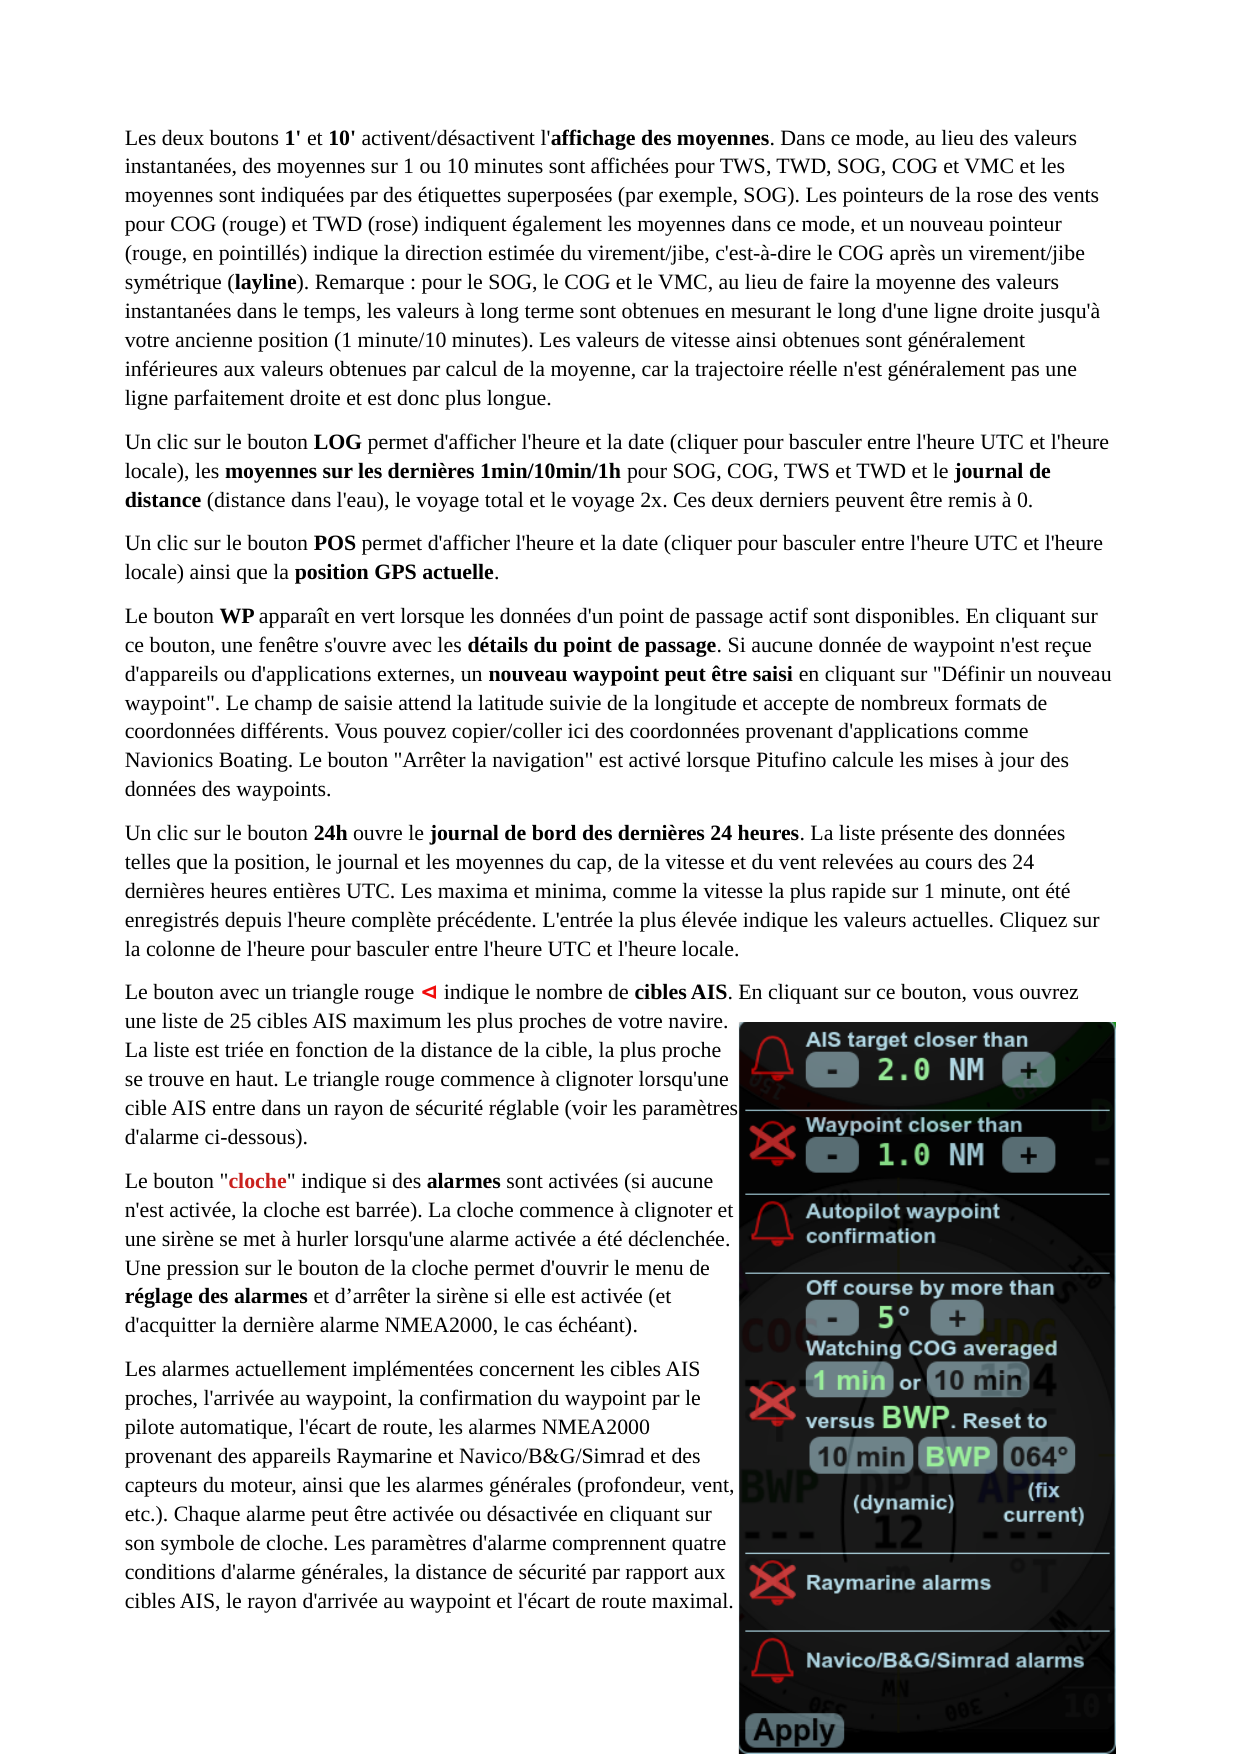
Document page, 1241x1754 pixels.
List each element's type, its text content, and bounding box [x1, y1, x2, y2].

text Un clic sur le bouton 24h ouvre le journal de bord des dernières 24 heures. La liste présente des données telles que la position, le journal et les moyennes du cap, de la vitesse et du vent relevées au cours des 24 dernières heures entières UTC. Les maxima et minima, comme la vitesse la plus rapide sur 1 minute, ont été enregistrés depuis l'heure complète précédente. L'entrée la plus élevée indique les valeurs actuelles. Cliquez sur la colonne de l'heure pour basculer entre l'heure UTC et l'heure locale. [124, 820, 1116, 961]
text Un clic sur le bouton POS permet d'afficher l'heure et la date (cliquer pour basculer entre l'heure UTC et l'heure locale) ainsi que la position GPS actuelle. [124, 530, 1116, 584]
text Le bouton WP apparaît en vert lorsque les données d'un point de passage actif sont disponibles. En cliquant sur ce bouton, une fenêtre s'ouvre avec les détails du point de passage. Si aucune donnée de waypoint n'est reçue d'appareils ou d'applications externes, un nouveau waypoint peut être saisi en cliquant sur "Définir un nouveau waypoint". Le champ de saisie attend la latitude suivie de la longitude et accepte de nombreux formats de coordonnées différents. Vous pouvez copier/coller ici des coordonnées provenant d'applications comme Navionics Boating. Le bouton "Arrêter la navigation" est activé lorsque Pitufino calcule les mises à jour des données des waypoints. [124, 603, 1116, 802]
text Le bouton "cloche" indique si des alarmes sont activées (si aucune n'est activée, la cloche est barrée). La cloche commence à clignoter et une sirène se met à hurler lorsqu'une alarme activée a été déclenchée. Une pression sur le bouton de la cloche permet d'ouvrir le menu de réglage des alarmes et d’arrêter la sirène si elle est activée (et d'acquitter la dernière alarme NMEA2000, le cas échéant). [124, 1168, 738, 1338]
text Les deux boutons 1' et 10' activent/désactivent l'affichage des moyennes. Dans ce mode, au lieu des valeurs instantanées, des moyennes sur 1 ou 10 minutes sont affichées pour TWS, TWD, SOG, COG et VMC et les moyennes sont indiquées par des étiquettes superposées (par exemple, SOG). Les pointeurs de la rose des vents pour COG (rouge) et TWD (rose) indiquent également les moyennes dans ce mode, et un nouveau pointeur (rouge, en pointillés) indique la direction estimée du virement/jibe, c'est-à-dire le COG après un virement/jibe symétrique (layline). Remarque : pour le SOG, le COG et le VMC, au lieu de faire la moyenne des valeurs instantanées dans le temps, les valeurs à long terme sont obtenues en mesurant le long d'une ligne droite jusqu'à votre ancienne position (1 minute/10 minutes). Les valeurs de vitesse ainsi obtenues sont généralement inférieures aux valeurs obtenues par calcul de la moyenne, car la trajectoire réelle n'est généralement pas une ligne parfaitement droite et est donc plus longue. [124, 124, 1116, 410]
text Le bouton avec un triangle rouge ⊲ indique le nombre de cibles AIS. En cliquant sur ce bouton, vous ouvrez une liste de 25 cibles AIS maximum les plus proches de votre navire. La liste est triée en fonction de la distance de la cible, la plus proche se trouve en haut. Le triangle rouge commence à clignoter lorsqu'une cible AIS entre dans un rayon de sécurité réglable (voir les paramètres d'alarme ci-dessous). [124, 979, 1116, 1149]
text Un clic sur le bouton LOG permet d'afficher l'heure et la date (cliquer pour basculer entre l'heure UTC et l'heure locale), les moyennes sur les dernières 1min/10min/1h pour SOG, COG, TWS et TWD et le journal de distance (distance dans l'eau), le voyage total et le voyage 2x. Ces deux derniers peuvent être remis à 0. [124, 429, 1116, 512]
text Les alarmes actuellement implémentées concernent les cibles AIS proches, l'arrivée au waypoint, la confirmation du waypoint par le pilote automatique, l'écart de route, les alarmes NMEA2000 provenant des appareils Raymarine et Navico/B&G/Simrad et des capteurs du moteur, ainsi que les alarmes générales (profondeur, vent, etc.). Chaque alarme peut être activée ou désactivée en cliquant sur son symbole de cloche. Les paramètres d'alarme comprennent quatre conditions d'alarme générales, la distance de sécurité par rapport aux cibles AIS, le rayon d'arrivée au waypoint et l'écart de route maximal. [124, 1356, 738, 1613]
picture [738, 1022, 1116, 1754]
